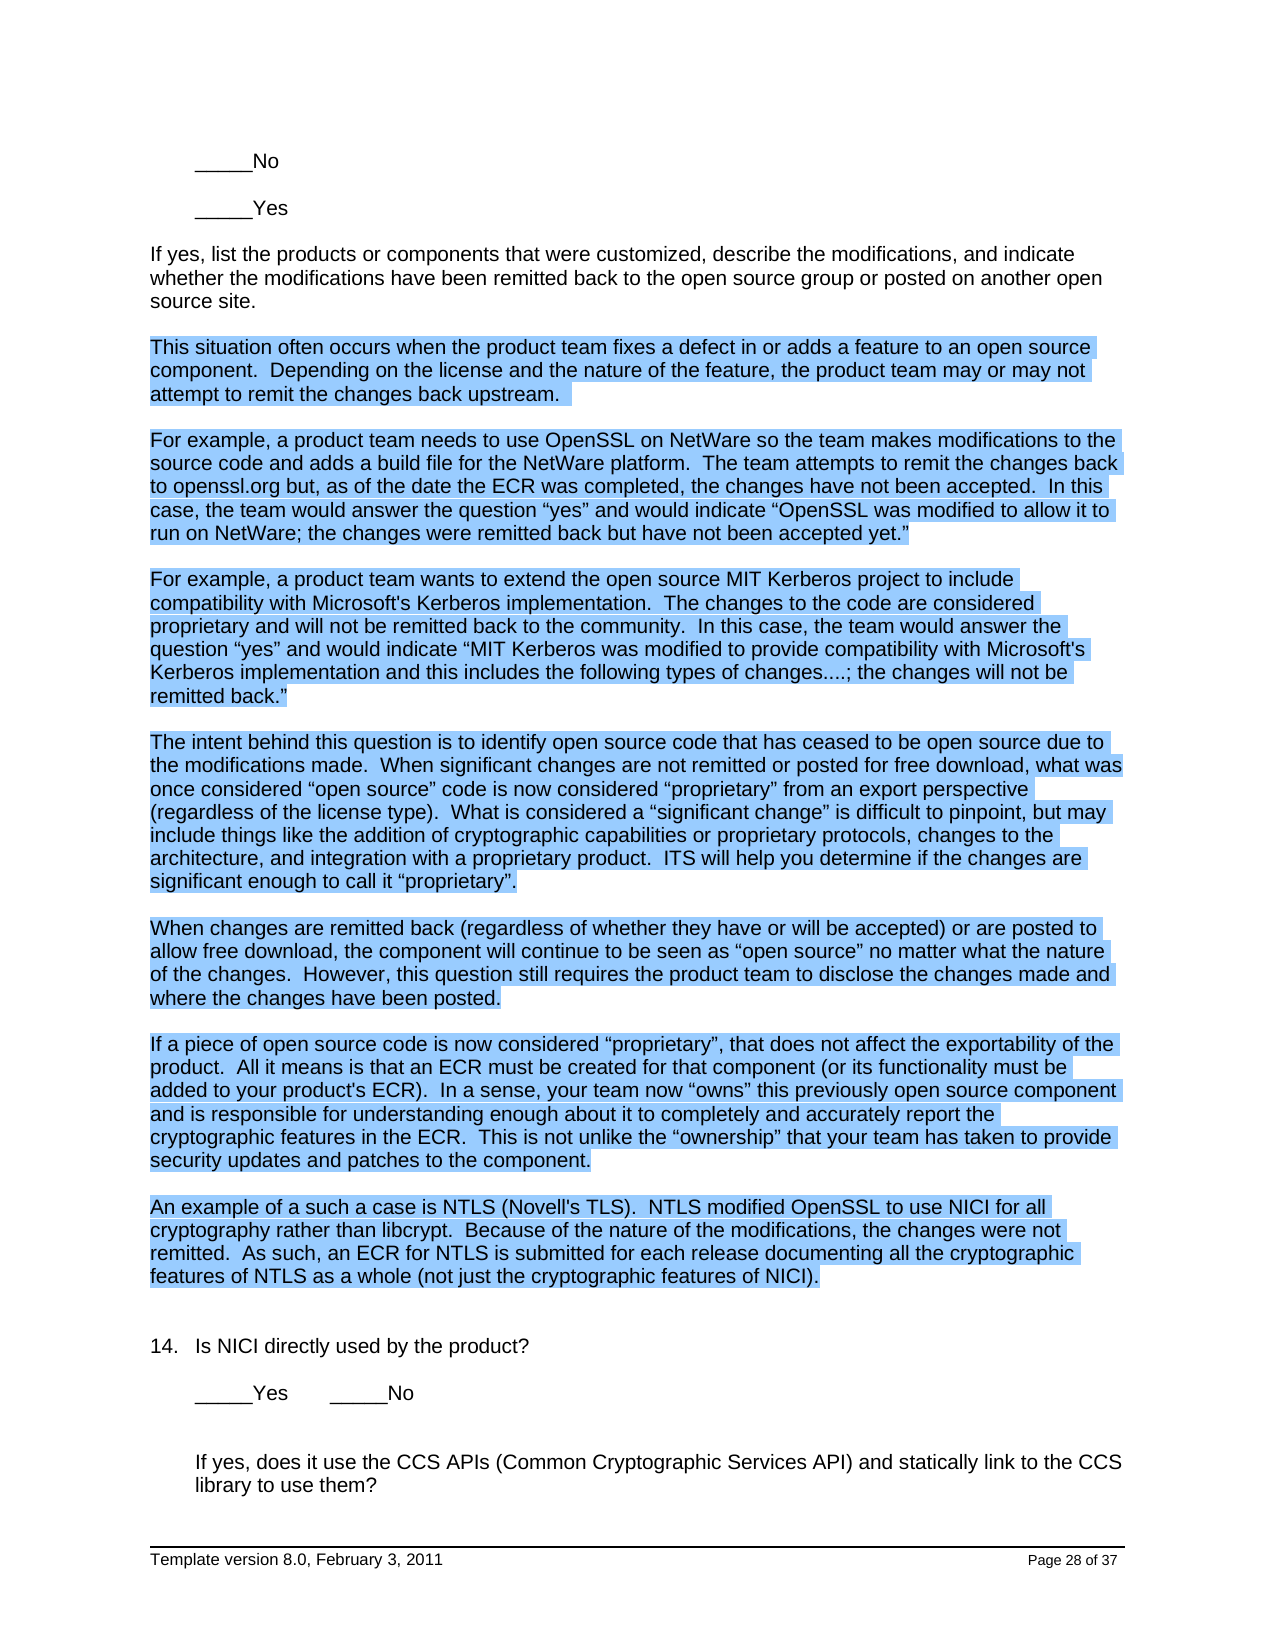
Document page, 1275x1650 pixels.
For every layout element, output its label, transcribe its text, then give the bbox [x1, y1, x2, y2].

text For example, a product team wants to extend the open source MIT Kerberos project to include compatibility with Microsoft's Kerberos implementation. The changes to the code are considered proprietary and will not be remitted back to the community. In this case, the team would answer the question “yes” and would indicate “MIT Kerberos was modified to provide compatibility with Microsoft's Kerberos implementation and this includes the following types of changes....; the changes will not be remitted back.” [150, 568, 1125, 707]
text _____Yes _____No [195, 1381, 1125, 1404]
text If yes, does it use the CCS APIs (Common Cryptographic Services API) and statically link to the CCS library to use them? [195, 1451, 1125, 1497]
text If yes, list the products or components that were customized, describe the modifications, and indicate whether the modifications have been remitted back to the open source group or posted on another open source site. [150, 243, 1125, 313]
text _____Yes [195, 196, 1125, 220]
text _____No [195, 150, 1125, 173]
text The intent behind this question is to identify open source code that has ceased to be open source due to the modifications made. When significant changes are not remitted or posted for free download, what was once considered “open source” code is now considered “proprietary” from an export perspective (regardless of the license type). What is considered a “significant change” is difficult to pinpoint, but may include things like the addition of cryptographic capabilities or proprietary protocols, changes to the architecture, and integration with a proprietary product. ITS will help you determine if the changes are significant enough to call it “proprietary”. [150, 731, 1125, 893]
text If a piece of open source code is now considered “proprietary”, that does not affect the exportability of the product. All it means is that an ECR must be created for that component (or its functionality must be added to your product's ECR). In a sense, your team now “owns” this previously open source component and is responsible for understanding enough about it to completely and accurately report the cryptographic features in the ECR. This is not unlike the “ownership” that your team has taken to provide security updates and patches to the component. [150, 1033, 1125, 1172]
text This situation often occurs when the product team fixes a defect in or adds a feature to an open source component. Depending on the license and the nature of the feature, the product team may or may not attempt to remit the changes back upstream. [150, 336, 1125, 406]
text 14. Is NICI directly used by the product? [150, 1335, 1125, 1358]
text An example of a such a case is NTLS (Novell's TLS). NTLS modified OpenSSL to use NICI for all cryptography rather than libcrypt. Because of the nature of the modifications, the changes were not remitted. As such, an ECR for NTLS is submitted for each release documenting all the cryptographic features of NTLS as a whole (not just the cryptographic features of NICI). [150, 1195, 1125, 1288]
text For example, a product team needs to use OpenSSL on NetWare so the team makes modifications to the source code and adds a build file for the NetWare platform. The team attempts to remit the changes back to openssl.org but, as of the date the ECR was completed, the changes have not been accepted. In this case, the team would answer the question “yes” and would indicate “OpenSSL was modified to allow it to run on NetWare; the changes were remitted back but have not been accepted yet.” [150, 429, 1125, 545]
text When changes are remitted back (regardless of whether they have or will be accepted) or are posted to allow free download, the component will continue to be seen as “open source” no matter what the nature of the changes. However, this question still requires the product team to disclose the changes made and where the changes have been posted. [150, 917, 1125, 1009]
